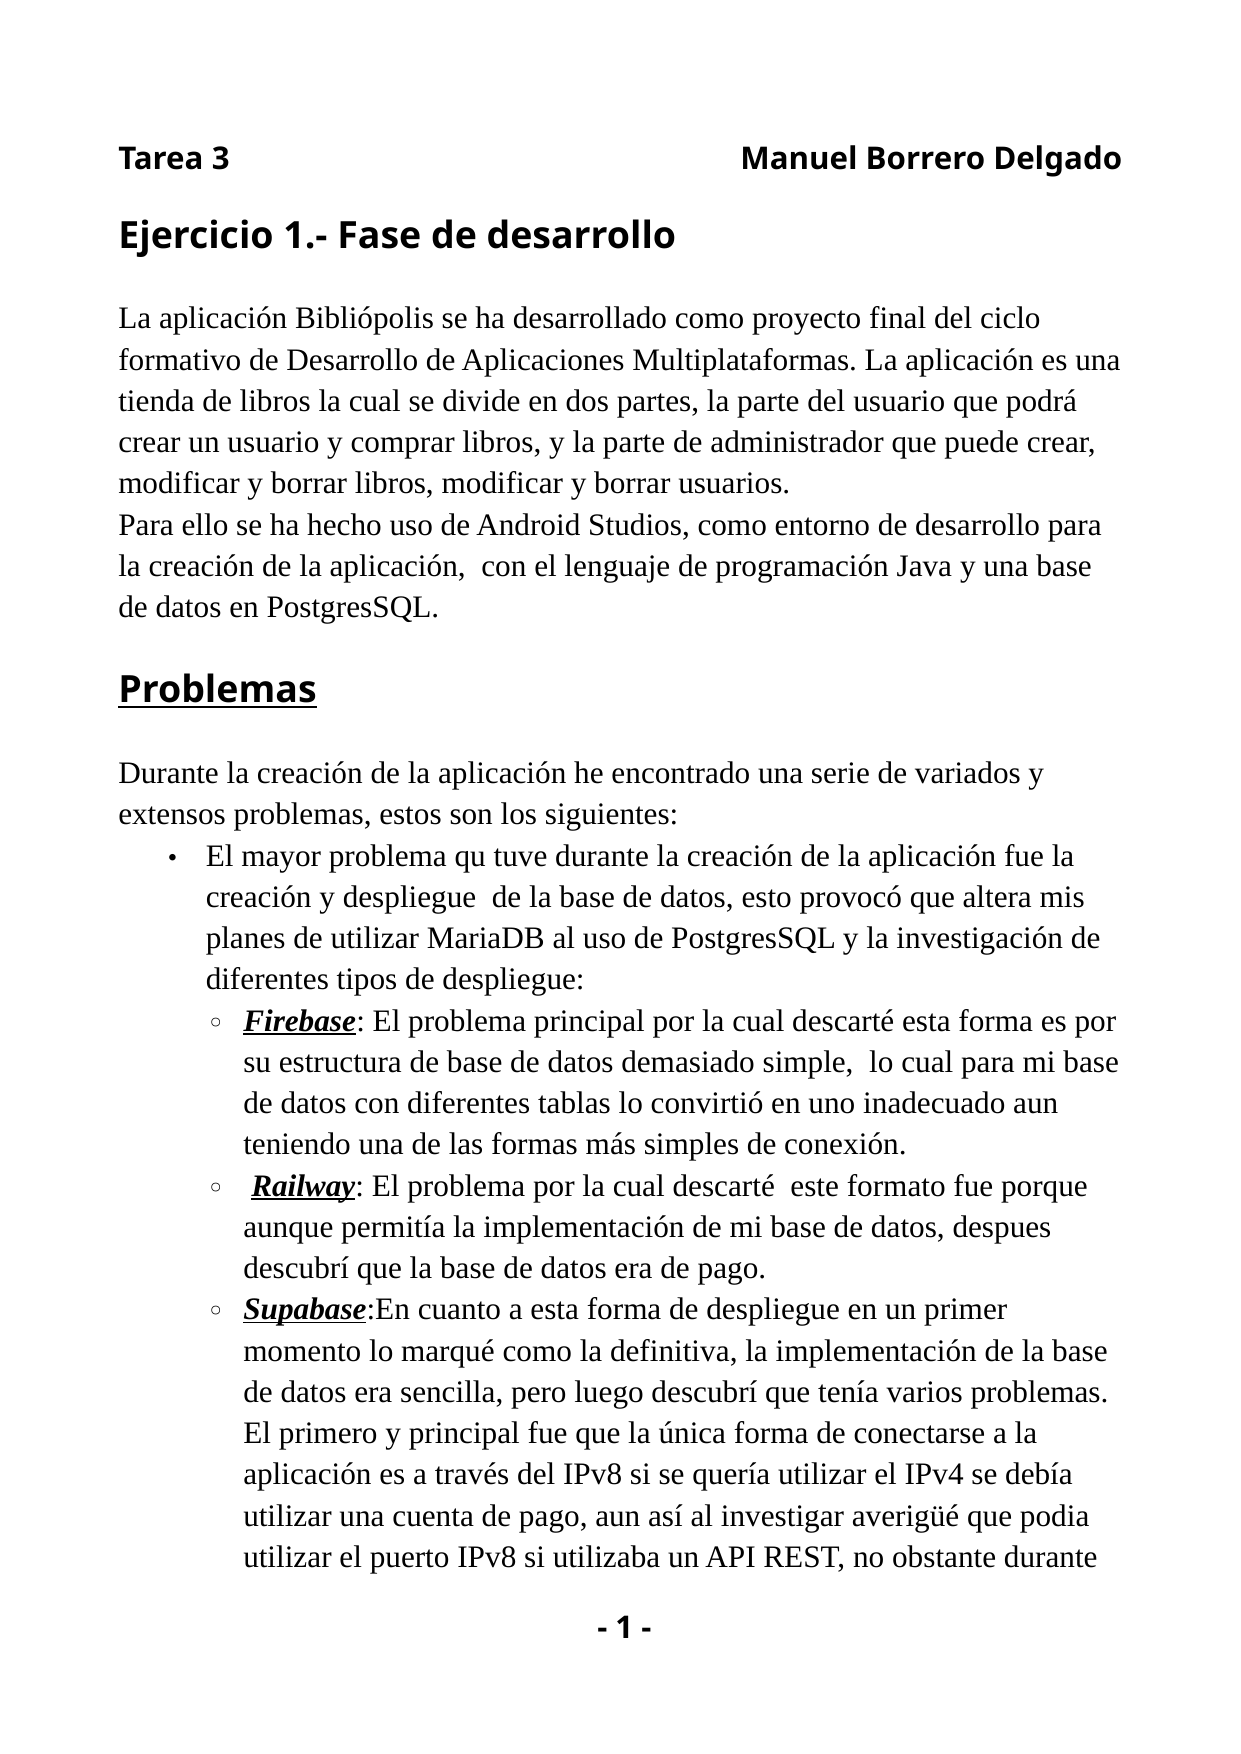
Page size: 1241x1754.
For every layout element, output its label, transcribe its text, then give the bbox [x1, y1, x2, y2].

list Supabase:En cuanto a esta forma de despliegue en un primer momento lo marqué como la definitiva, la implementación de la base de datos era sencilla, pero luego descubrí que tenía varios problemas. El primero y principal fue que la única forma de conectarse a la aplicación es a través del IPv8 si se quería utilizar el IPv4 se debía utilizar una cuenta de pago, aun así al investigar averigüé que podia utilizar el puerto IPv8 si utilizaba un API REST, no obstante durante [206, 1291, 1122, 1574]
text Para ello se ha hecho uso de Android Studios, como entorno de desarrollo para la creación de la aplicación, con el lenguaje de programación Java y una base de datos en PostgresSQL. [118, 506, 1122, 624]
text Ejercicio 1.- Fase de desarrollo [118, 208, 1122, 259]
text La aplicación Bibliópolis se ha desarrollado como proyecto final del ciclo formativo de Desarrollo de Aplicaciones Multiplataformas. La aplicación es una tienda de libros la cual se divide en dos partes, la parte del usuario que podrá crear un usuario y comprar libros, y la parte de administrador que puede crear, modificar y borrar libros, modificar y borrar usuarios. [118, 299, 1122, 501]
text Durante la creación de la aplicación he encontrado una serie de variados y extensos problemas, estos son los siguientes: [118, 754, 1122, 831]
list Problemas [118, 663, 1122, 714]
list Firebase: El problema principal por la cual descarté esta forma es por su estructura de base de datos demasiado simple, lo cual para mi base de datos con diferentes tablas lo convirtió en uno inadecuado aun teniendo una de las formas más simples de conexión. [206, 1002, 1122, 1161]
list El mayor problema qu tuve durante la creación de la aplicación fue la creación y despliegue de la base de datos, esto provocó que altera mis planes de utilizar MariaDB al uso de PostgresSQL y la investigación de diferentes tipos de despliegue: [168, 837, 1122, 996]
list Railway: El problema por la cual descarté este formato fue porque aunque permitía la implementación de mi base de datos, despues descubrí que la base de datos era de pago. [206, 1167, 1122, 1285]
